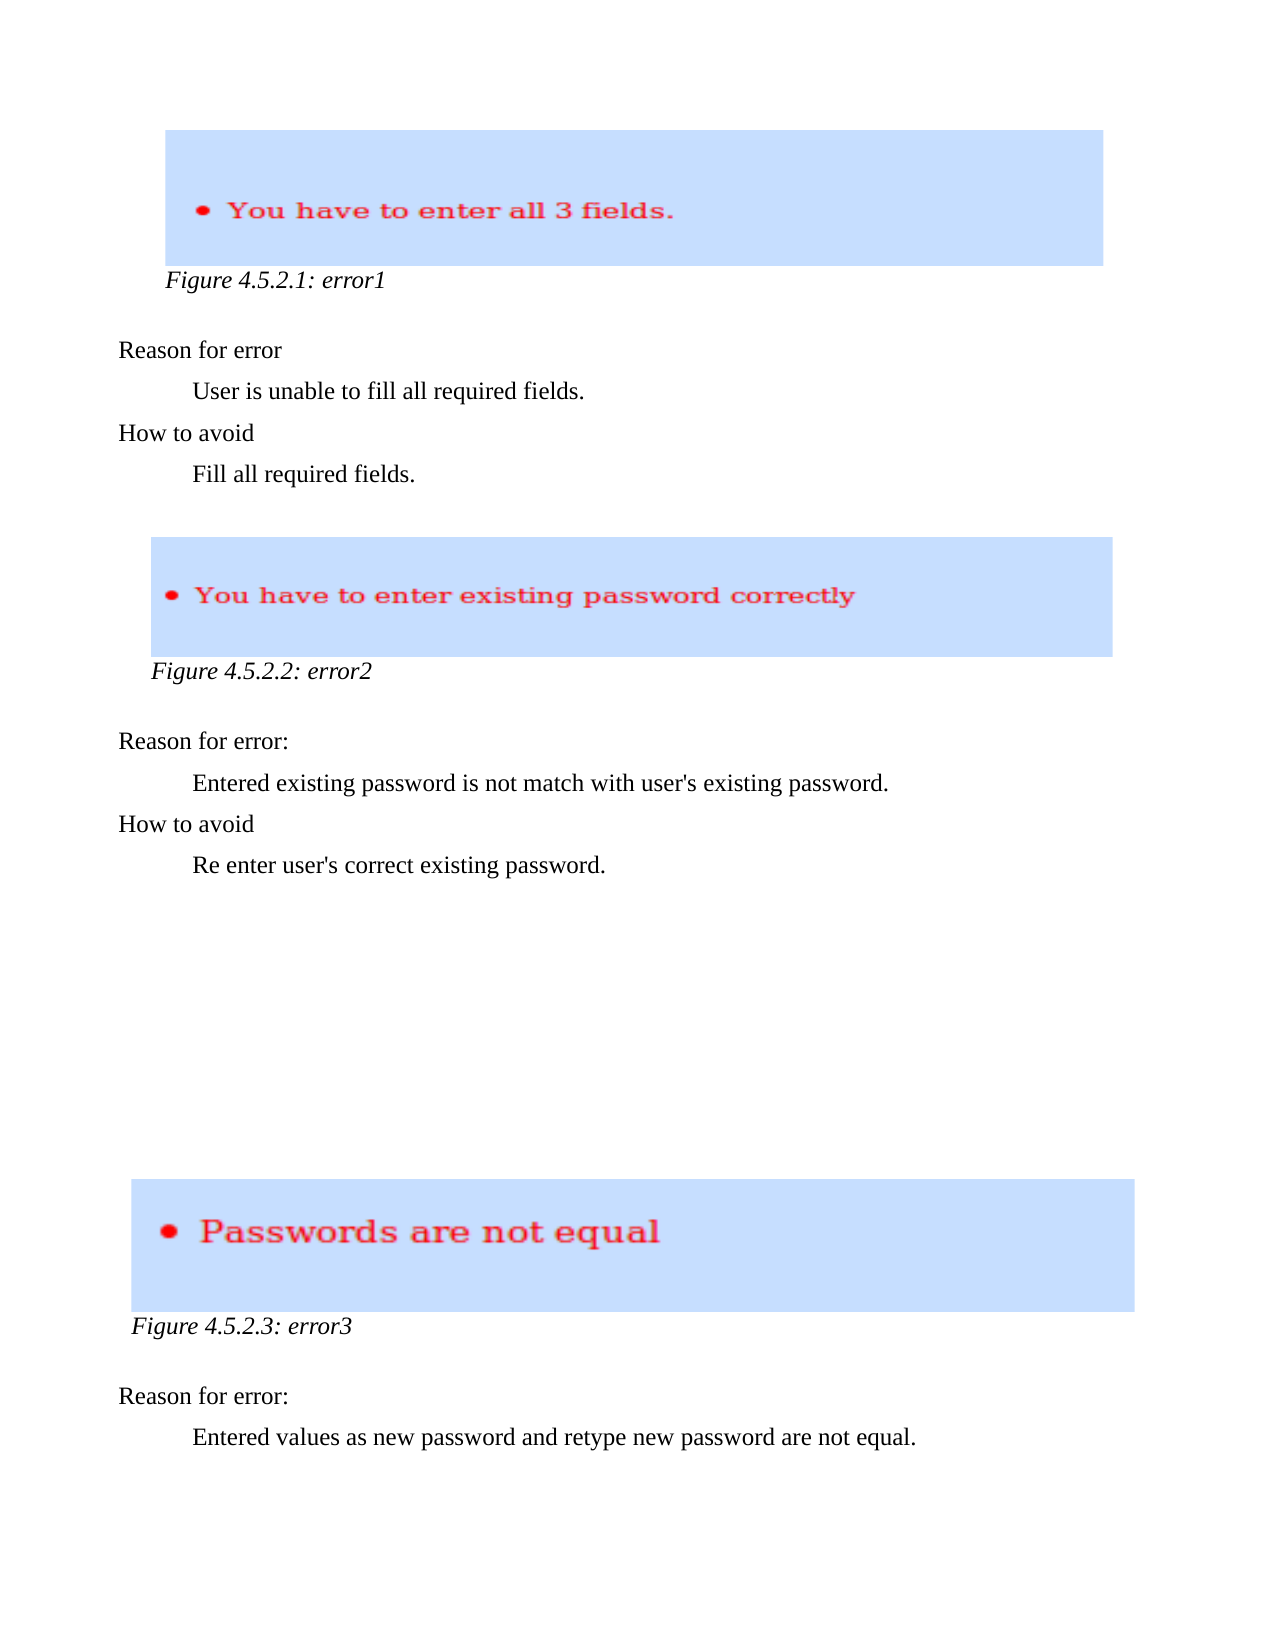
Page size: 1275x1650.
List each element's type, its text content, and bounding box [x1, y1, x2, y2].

text Reason for error [118, 335, 1157, 364]
text Figure 4.5.2.1: error1 [165, 266, 1103, 294]
text Fill all required fields. [118, 459, 1157, 488]
text Figure 4.5.2.2: error2 [151, 657, 1113, 685]
picture [151, 537, 1113, 657]
picture [165, 130, 1104, 266]
picture [131, 1179, 1135, 1312]
text User is unable to fill all required fields. [118, 376, 1157, 405]
text How to avoid [118, 809, 1157, 838]
text How to avoid [118, 418, 1157, 446]
text Reason for error: [118, 1381, 1157, 1410]
text Entered existing password is not match with user's existing password. [118, 768, 1157, 796]
text Figure 4.5.2.3: error3 [131, 1312, 1134, 1340]
text Re enter user's correct existing password. [118, 850, 1157, 879]
text Entered values as new password and retype new password are not equal. [118, 1422, 1157, 1451]
text Reason for error: [118, 726, 1157, 755]
